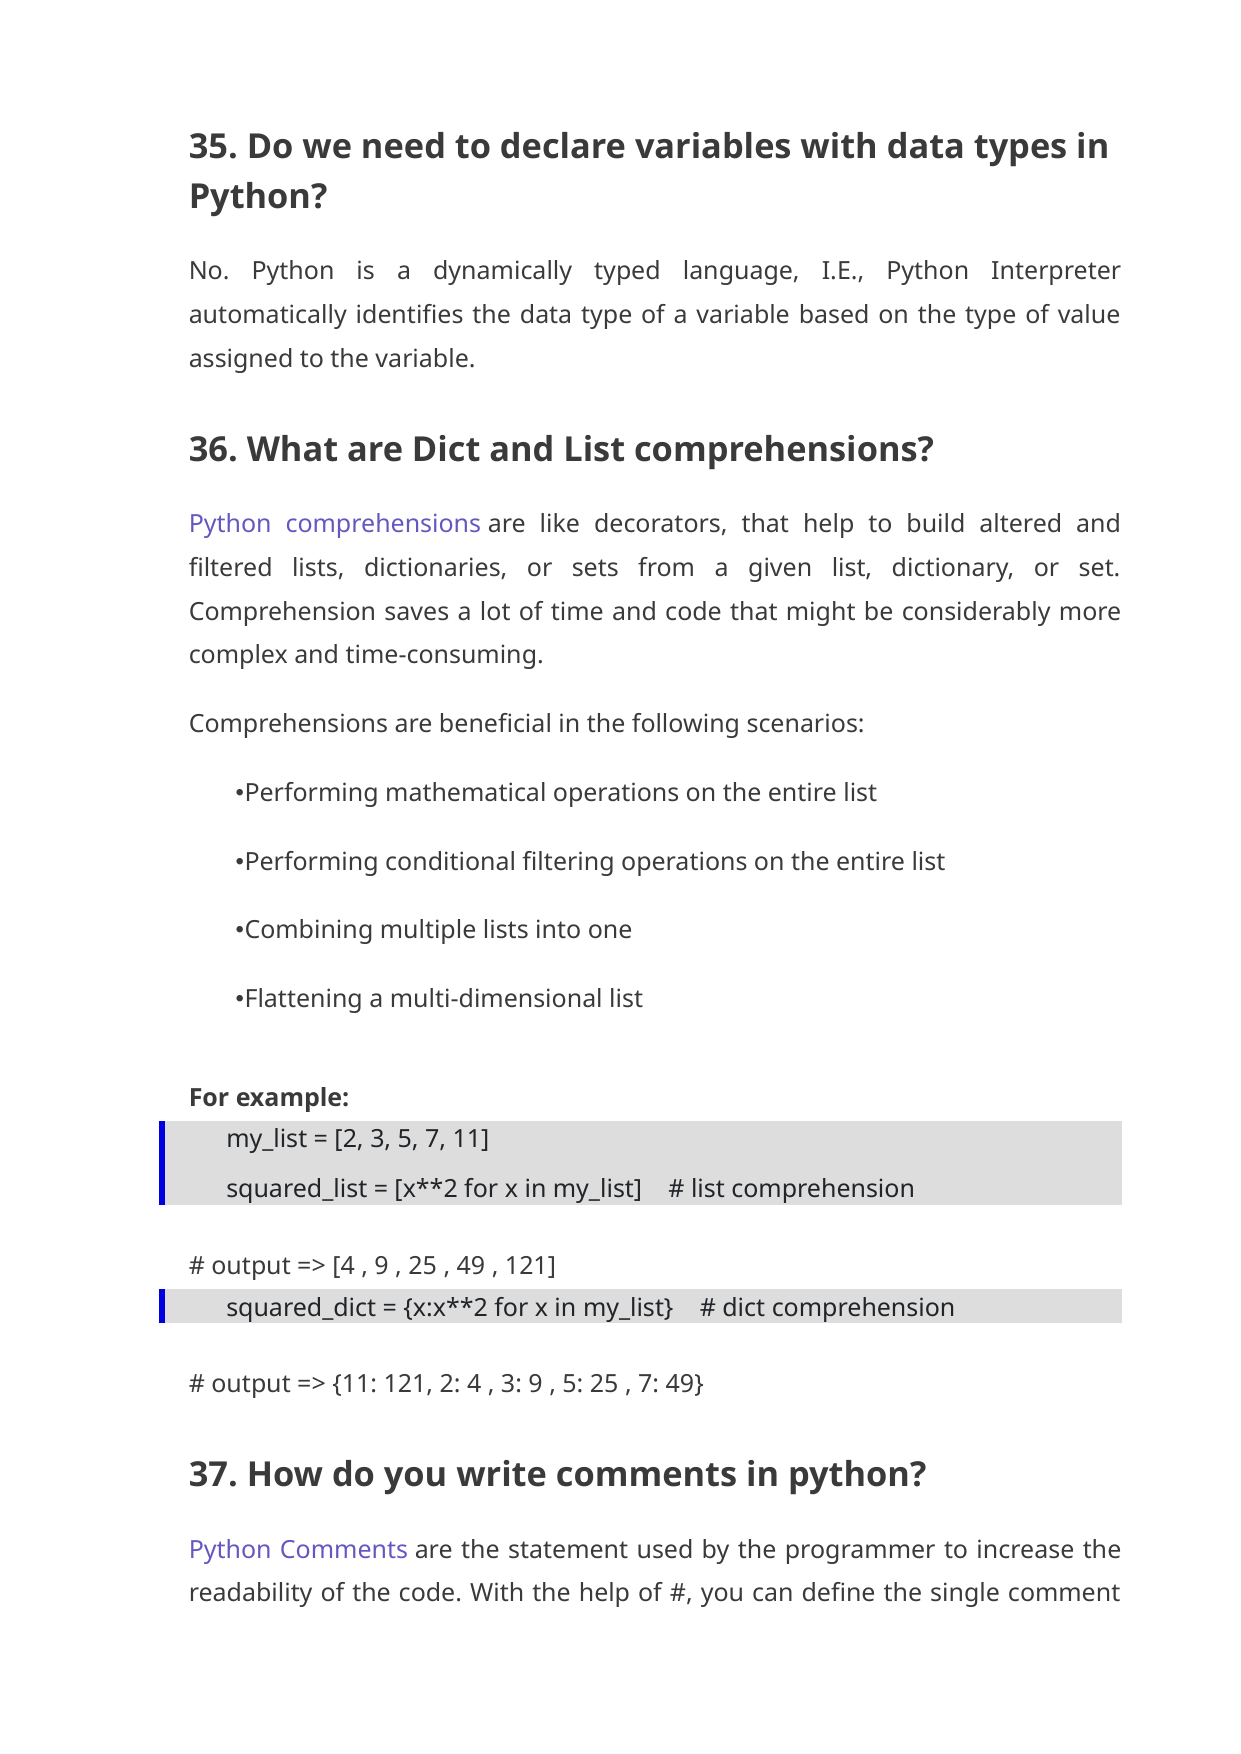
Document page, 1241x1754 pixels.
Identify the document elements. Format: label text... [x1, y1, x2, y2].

list # output => {11: 121, 2: 4 , 3: 9 , 5: 25 , 7: 49} [159, 1356, 1122, 1400]
list Performing mathematical operations on the entire list [165, 765, 1122, 809]
list Combining multiple lists into one [165, 902, 1122, 946]
subtitle 37. How do you write comments in python? [118, 1447, 1122, 1497]
list For example: [159, 1069, 1122, 1113]
list Python Comments are the statement used by the programmer to increase the readability of the code. With the help of #, you can define the single comment [159, 1522, 1122, 1609]
list squared_list = [x**2 for x in my_list] # list comprehension [165, 1171, 1122, 1205]
subtitle 36. What are Dict and List comprehensions? [118, 421, 1122, 471]
list Python comprehensions are like decorators, that help to build altered and filtered lists, dictionaries, or sets from a given list, dictionary, or set. Comprehension saves a lot of time and code that might be considerably more complex and time-consuming. [159, 496, 1122, 671]
subtitle 35. Do we need to declare variables with data types in Python? [118, 118, 1122, 218]
list Comprehensions are beneficial in the following scenarios: [159, 696, 1122, 740]
list Flattening a multi-dimensional list [165, 971, 1122, 1015]
list # output => [4 , 9 , 25 , 49 , 121] [159, 1238, 1122, 1281]
list squared_dict = {x:x**2 for x in my_list} # dict comprehension [165, 1289, 1122, 1323]
list Performing conditional filtering operations on the entire list [165, 834, 1122, 877]
list my_list = [2, 3, 5, 7, 11] [165, 1121, 1122, 1155]
list No. Python is a dynamically typed language, I.E., Python Interpreter automatically identifies the data type of a variable based on the type of value assigned to the variable. [159, 243, 1122, 374]
